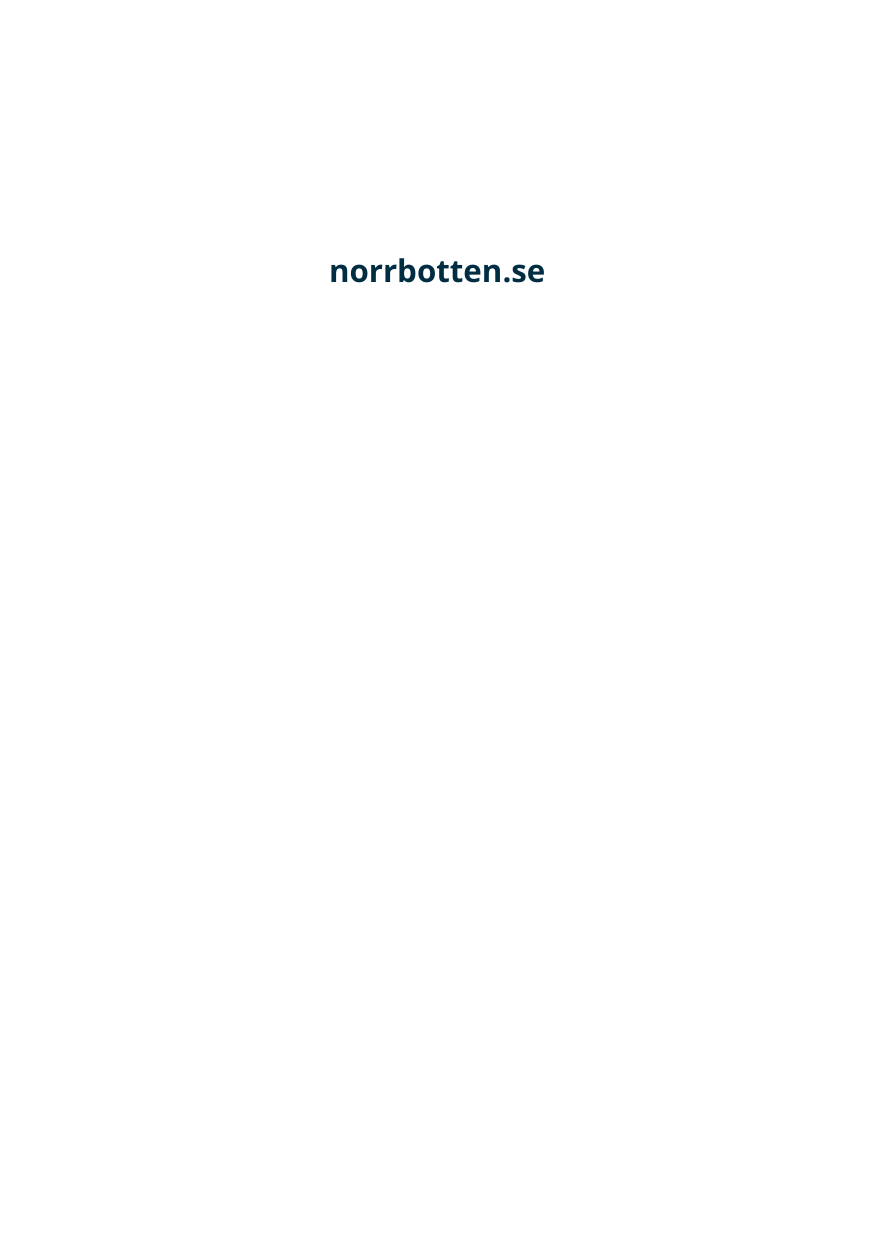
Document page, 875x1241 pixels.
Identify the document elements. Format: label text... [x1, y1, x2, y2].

text norrbotten.se [25, 249, 849, 292]
